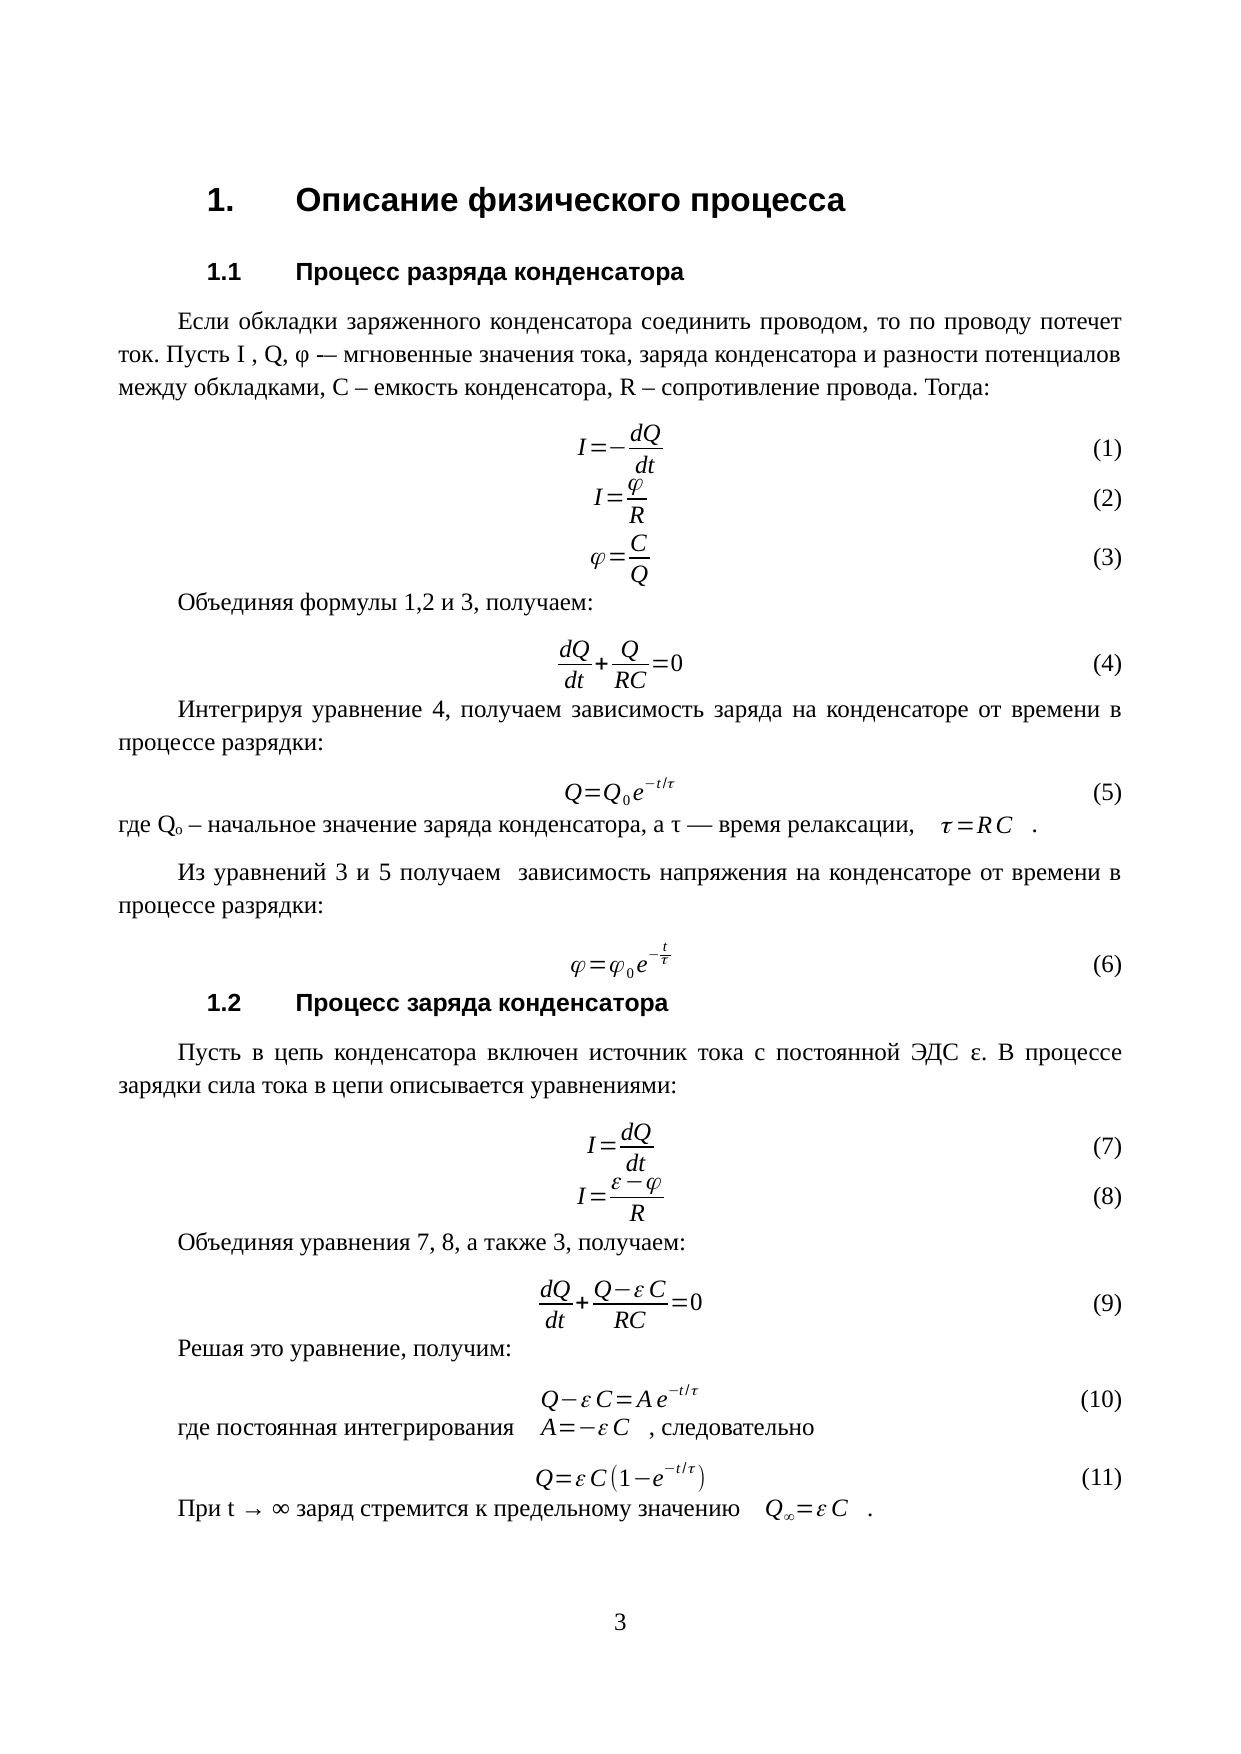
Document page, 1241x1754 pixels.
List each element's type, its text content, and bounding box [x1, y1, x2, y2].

text Пусть в цепь конденсатора включен источник тока с постоянной ЭДС ε. В процессе зарядки сила тока в цепи описывается уравнениями: [118, 1037, 1122, 1099]
text где постоянная интегрирования , следовательно [118, 1412, 1122, 1441]
text Объединяя формулы 1,2 и 3, получаем: [118, 587, 1122, 616]
text (4) [118, 635, 1122, 694]
text где Qₒ – начальное значение заряда конденсатора, а τ — время релаксации, . [118, 809, 1122, 838]
text (5) [118, 775, 1122, 809]
subtitle Процесс заряда конденсатора [148, 988, 1093, 1016]
text (7) [118, 1118, 1122, 1177]
text При t → ∞ заряд стремится к предельному значению . [118, 1493, 1122, 1522]
text (3) [118, 528, 1122, 587]
text Из уравнений 3 и 5 получаем зависимость напряжения на конденсаторе от времени в процессе разрядки: [118, 857, 1122, 919]
text Если обкладки заряженного конденсатора соединить проводом, то по проводу потечет ток. Пусть I , Q, φ -– мгновенные значения тока, заряда конденсатора и разности потенциалов между обкладками, C – емкость конденсатора, R – сопротивление провода. Тогда: [118, 306, 1122, 401]
text (1) [118, 419, 1122, 478]
text (2) [118, 478, 1122, 528]
text (10) [118, 1381, 1122, 1412]
text (6) [118, 938, 1122, 982]
text Решая это уравнение, получим: [118, 1333, 1122, 1362]
text (8) [118, 1177, 1122, 1227]
subtitle Процесс разряда конденсатора [148, 257, 1093, 285]
text (11) [118, 1460, 1122, 1493]
text Объединяя уравнения 7, 8, а также 3, получаем: [118, 1227, 1122, 1256]
subtitle Описание физического процесса [148, 180, 1093, 219]
text Интегрируя уравнение 4, получаем зависимость заряда на конденсаторе от времени в процессе разрядки: [118, 694, 1122, 756]
text (9) [118, 1274, 1122, 1333]
